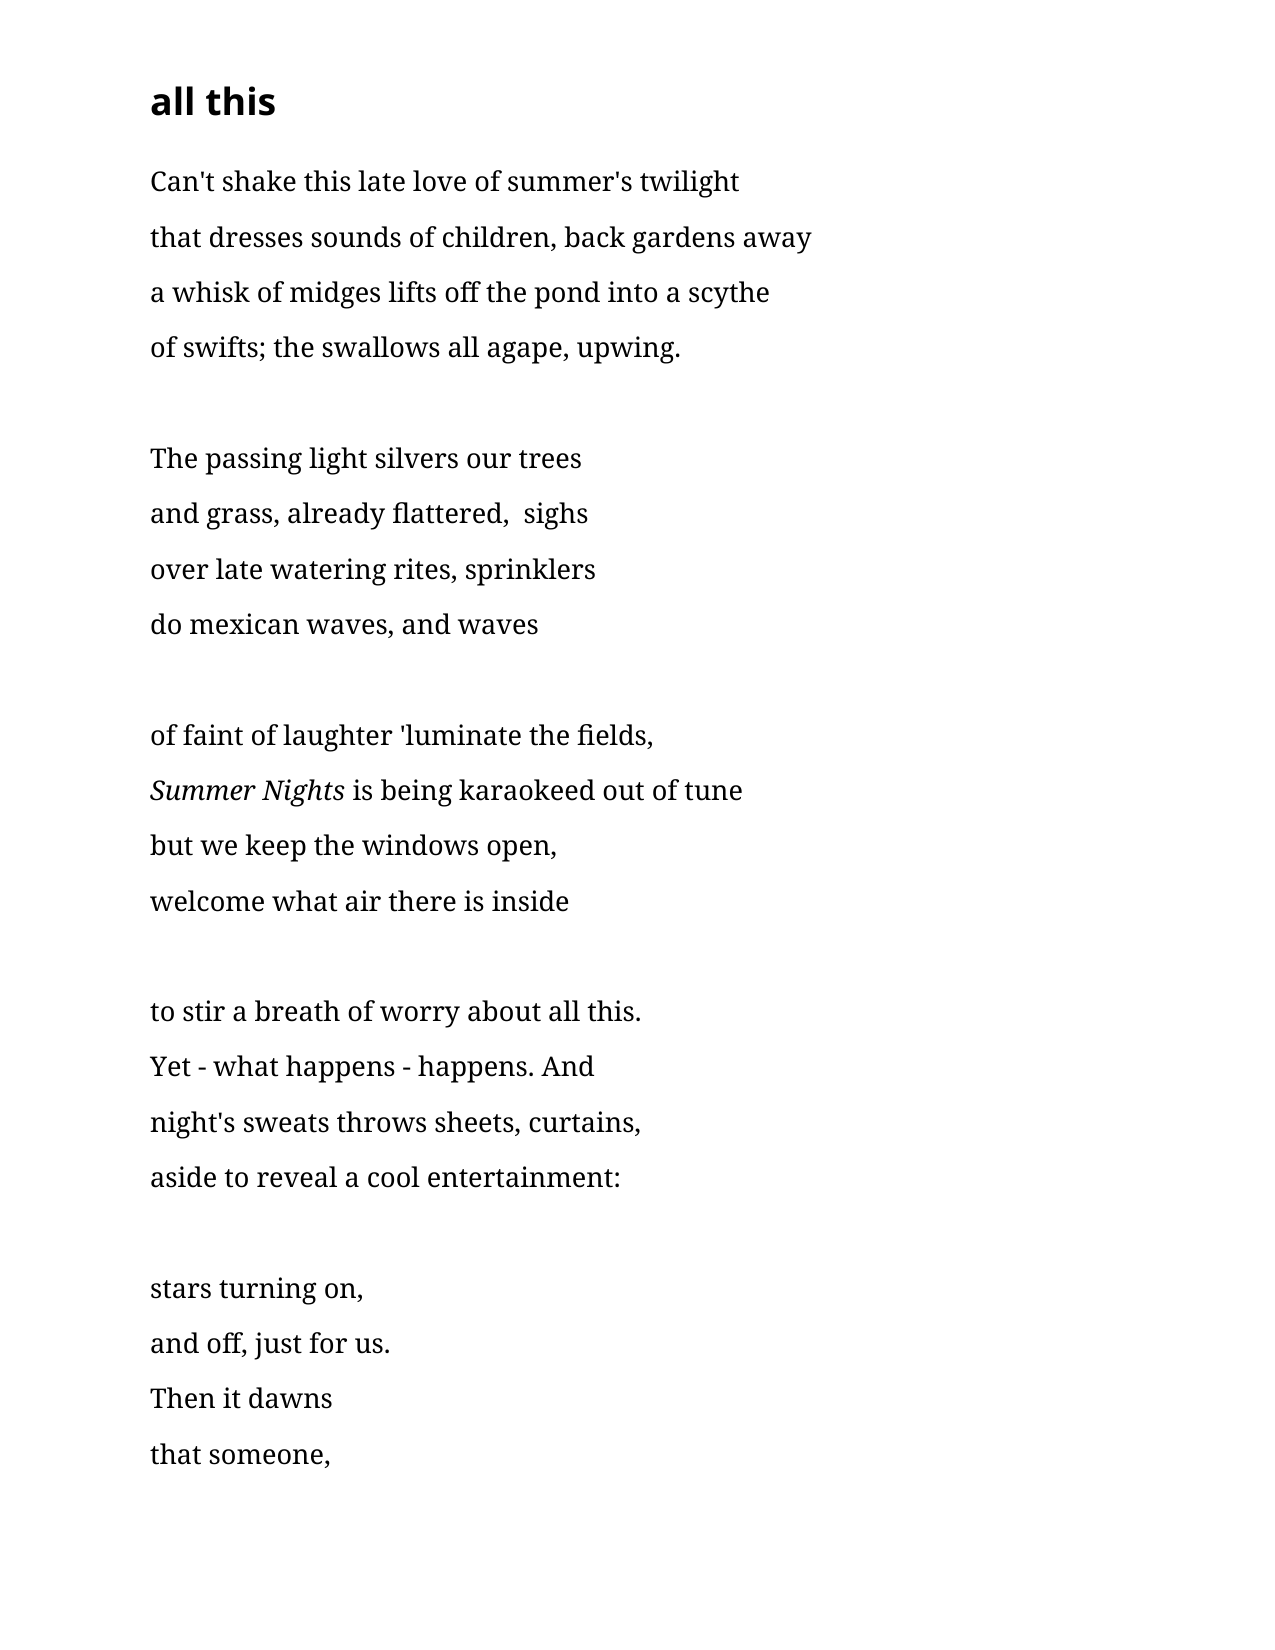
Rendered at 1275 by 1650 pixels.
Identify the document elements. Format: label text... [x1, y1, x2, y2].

text Can't shake this late love of summer's twilight [150, 163, 1125, 200]
text stars turning on, [150, 1269, 1125, 1306]
text and off, just for us. [150, 1324, 1125, 1361]
text welcome what air there is inside [150, 882, 1125, 919]
text to stir a breath of worry about all this. [150, 993, 1125, 1029]
text Yet - what happens - happens. And [150, 1048, 1125, 1085]
text of faint of laughter 'luminate the fields, [150, 716, 1125, 753]
text Then it dawns [150, 1380, 1125, 1417]
text that someone, [150, 1435, 1125, 1472]
text do mexican waves, and waves [150, 605, 1125, 642]
text aside to reveal a cool entertainment: [150, 1158, 1125, 1195]
text all this [150, 75, 1125, 126]
text Summer Nights is being karaokeed out of tune [150, 771, 1125, 808]
text and grass, already flattered, sighs [150, 495, 1125, 532]
text night's sweats throws sheets, curtains, [150, 1103, 1125, 1140]
text over late watering rites, sprinklers [150, 550, 1125, 587]
text that dresses sounds of children, back gardens away [150, 218, 1125, 255]
text a whisk of midges lifts off the pond into a scythe [150, 273, 1125, 310]
text The passing light silvers our trees [150, 439, 1125, 476]
text of swifts; the swallows all agape, upwing. [150, 329, 1125, 366]
text but we keep the windows open, [150, 827, 1125, 863]
